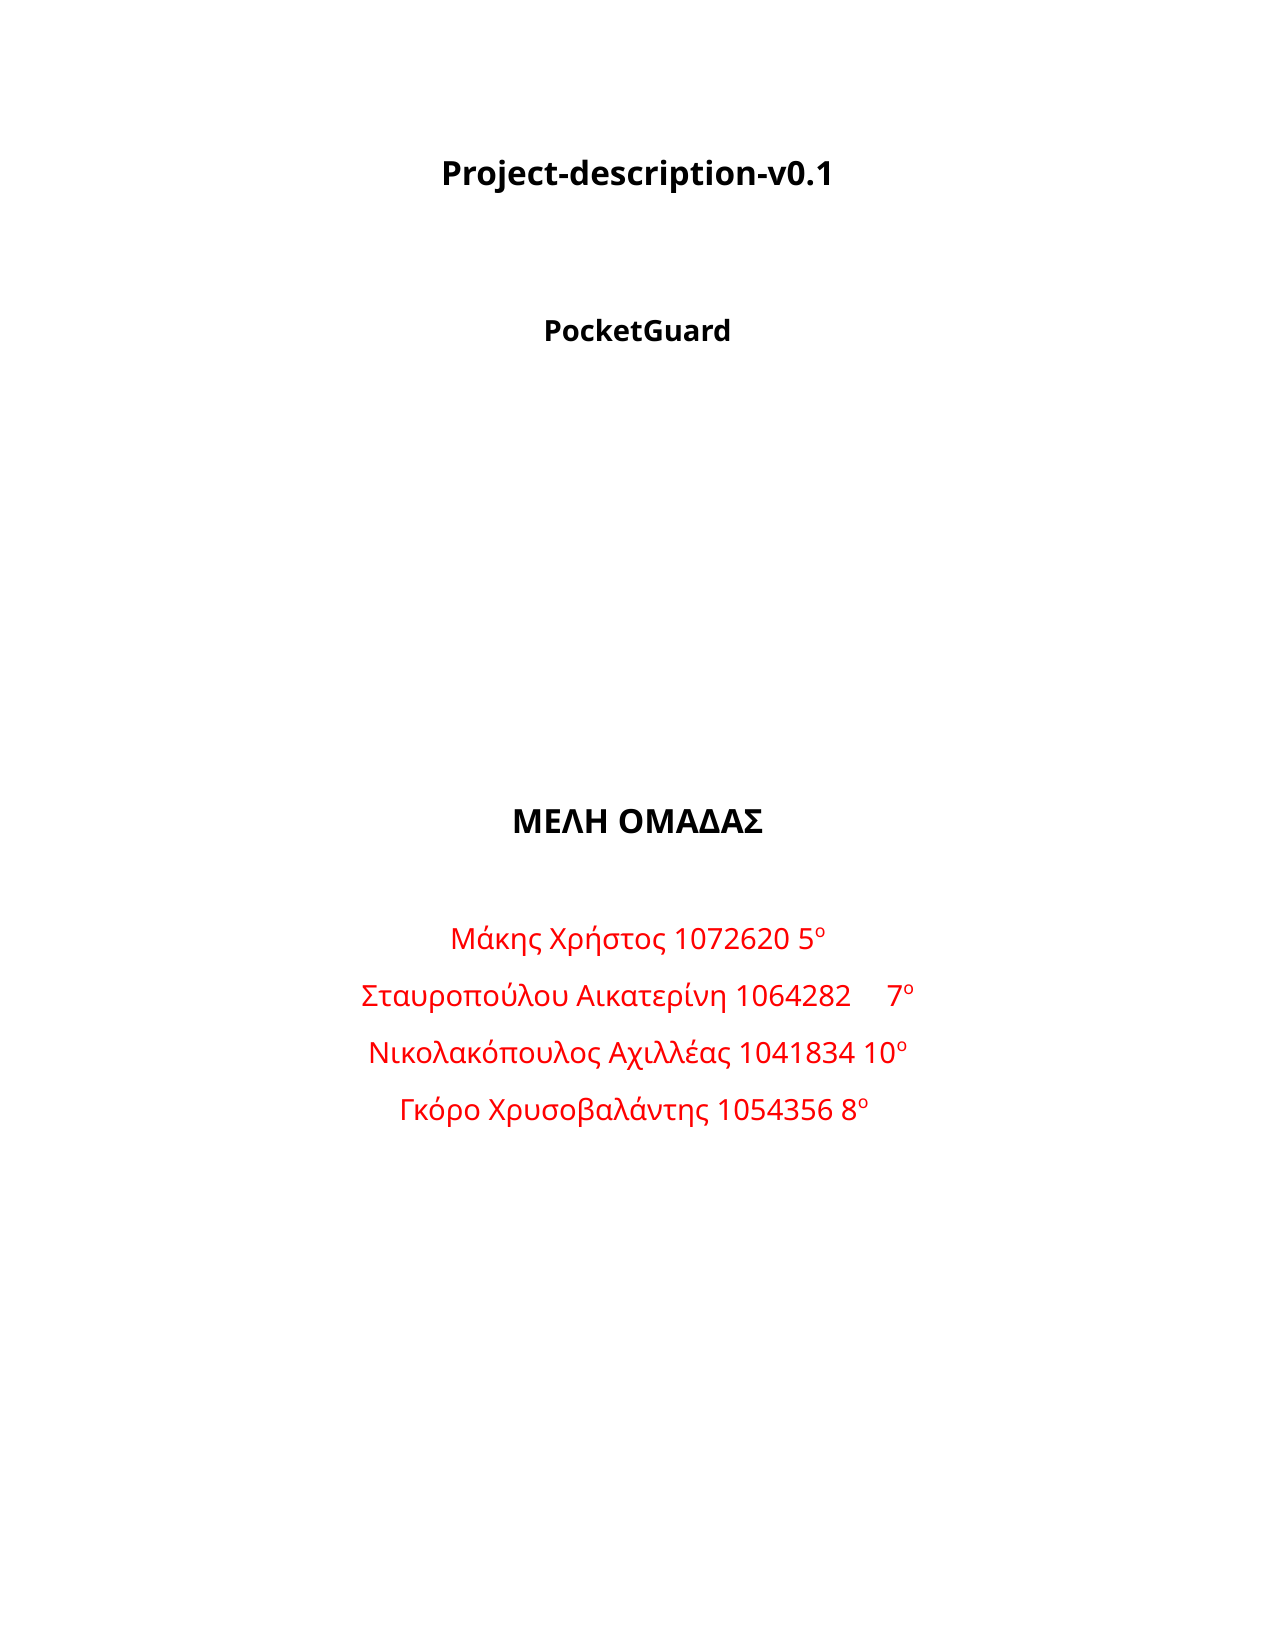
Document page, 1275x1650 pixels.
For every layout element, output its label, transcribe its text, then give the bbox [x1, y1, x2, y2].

text Σταυροπούλου Αικατερίνη 1064282 7ο [150, 975, 1125, 1015]
text Νικολακόπουλος Αχιλλέας 1041834 10ο [150, 1032, 1125, 1072]
text Μάκης Χρήστος 1072620 5ο [150, 918, 1125, 958]
text Project-description-v0.1 [150, 150, 1125, 195]
text ΜΕΛΗ ΟΜΑΔΑΣ [150, 798, 1125, 843]
text PocketGuard [150, 310, 1125, 350]
text Γκόρο Χρυσοβαλάντης 1054356 8ο [150, 1089, 1125, 1129]
